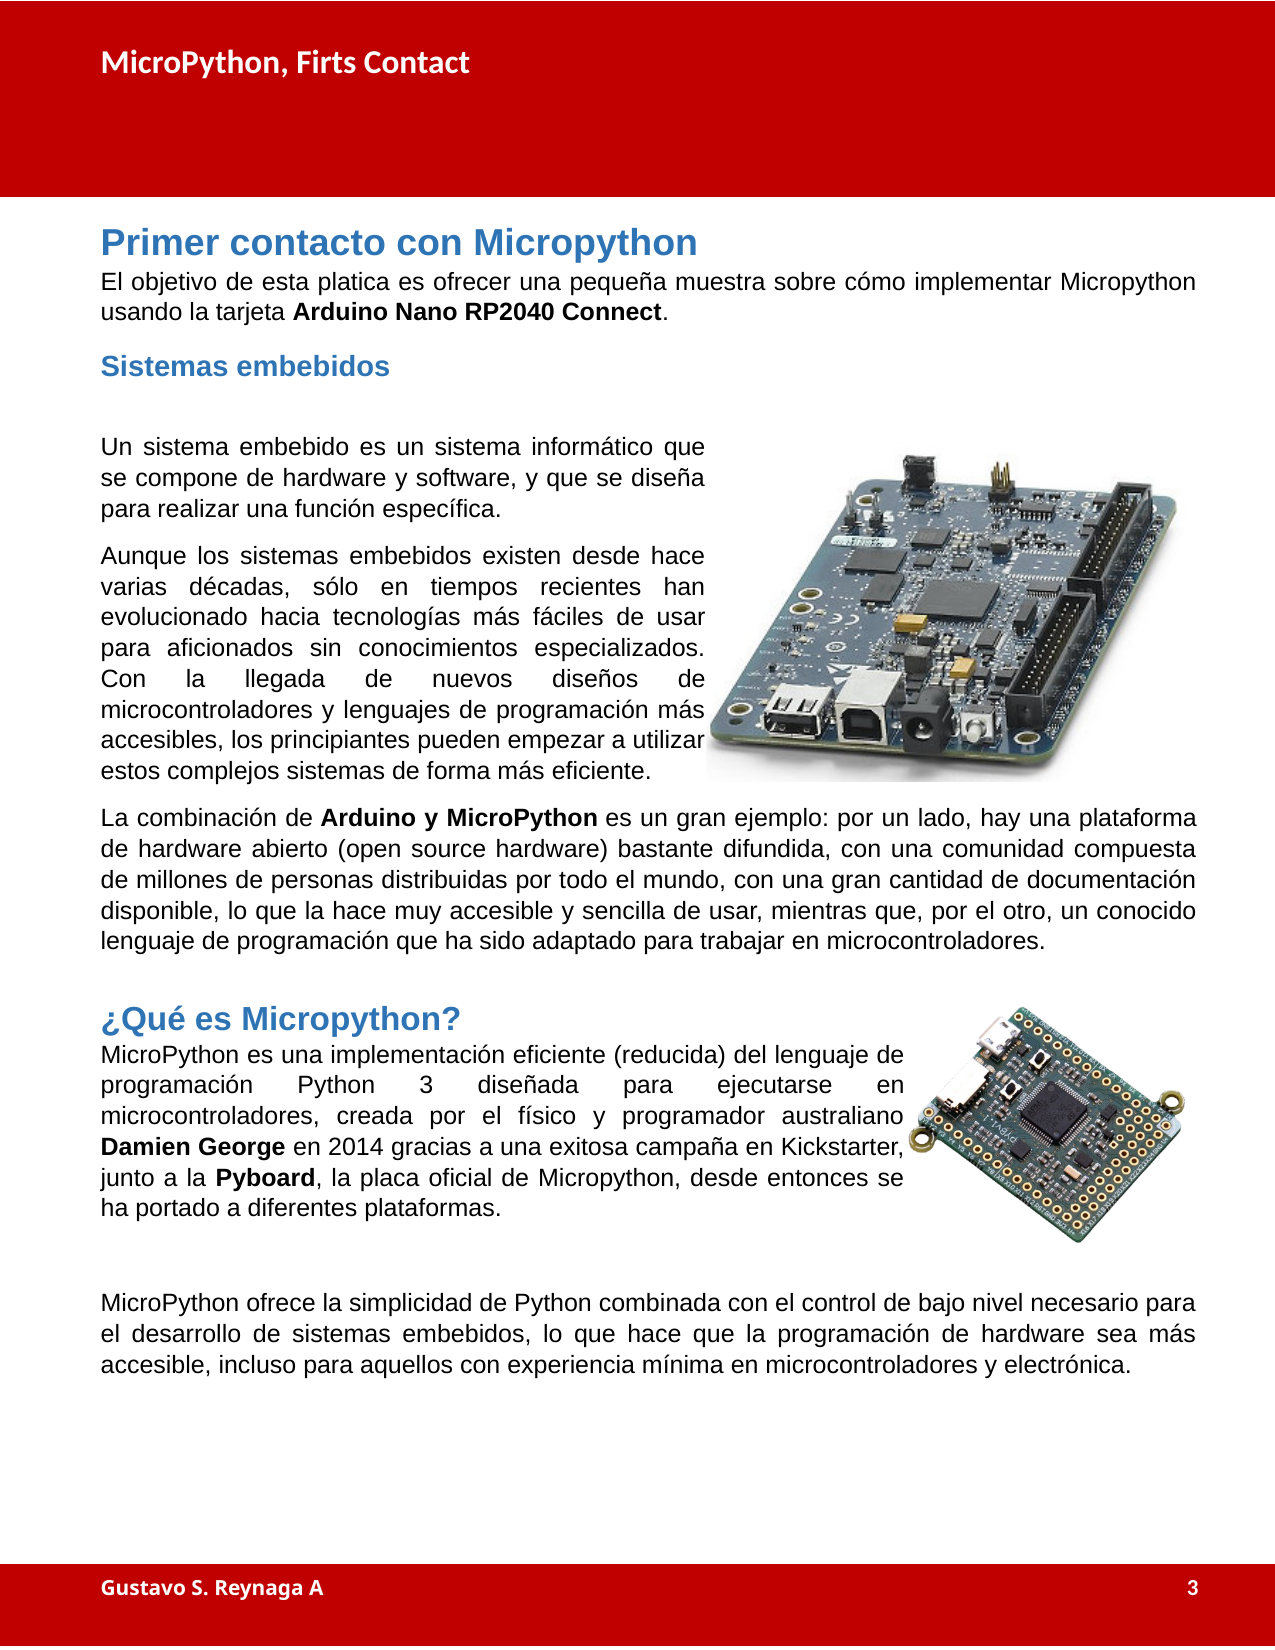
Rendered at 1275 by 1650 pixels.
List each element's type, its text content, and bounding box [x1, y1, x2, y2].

text [1072, 1040, 1198, 1222]
subtitle Sistemas embebidos [100, 349, 1198, 382]
text MicroPython es una implementación eficiente (reducida) del lenguaje de programación Python 3 diseñada para ejecutarse en microcontroladores, creada por el físico y programador australiano Damien George en 2014 gracias a una exitosa campaña en Kickstarter, junto a la Pyboard, la placa oficial de Micropython, desde entonces se ha portado a diferentes plataformas. [100, 1040, 1047, 1222]
text MicroPython ofrece la simplicidad de Python combinada con el control de bajo nivel necesario para el desarrollo de sistemas embebidos, lo que hace que la programación de hardware sea más accesible, incluso para aquellos con experiencia mínima en microcontroladores y electrónica. [100, 1288, 1198, 1378]
text Aunque los sistemas embebidos existen desde hace varias décadas, sólo en tiempos recientes han evolucionado hacia tecnologías más fáciles de usar para aficionados sin conocimientos especializados. Con la llegada de nuevos diseños de microcontroladores y lenguajes de programación más accesibles, los principiantes pueden empezar a utilizar estos complejos sistemas de forma más eficiente. [100, 541, 1198, 785]
text La combinación de Arduino y MicroPython es un gran ejemplo: por un lado, hay una plataforma de hardware abierto (open source hardware) bastante difundida, con una comunidad compuesta de millones de personas distribuidas por todo el mundo, con una gran cantidad de documentación disponible, lo que la hace muy accesible y sencilla de usar, mientras que, por el otro, un conocido lenguaje de programación que ha sido adaptado para trabajar en microcontroladores. [100, 803, 1198, 955]
text El objetivo de esta platica es ofrecer una pequeña muestra sobre cómo implementar Micropython usando la tarjeta Arduino Nano RP2040 Connect. [100, 267, 1198, 326]
subtitle ¿Qué es Micropython? [100, 999, 1198, 1037]
text Un sistema embebido es un sistema informático que se compone de hardware y software, y que se diseña para realizar una función específica. [100, 432, 1198, 522]
subtitle Primer contacto con Micropython [100, 221, 1198, 264]
